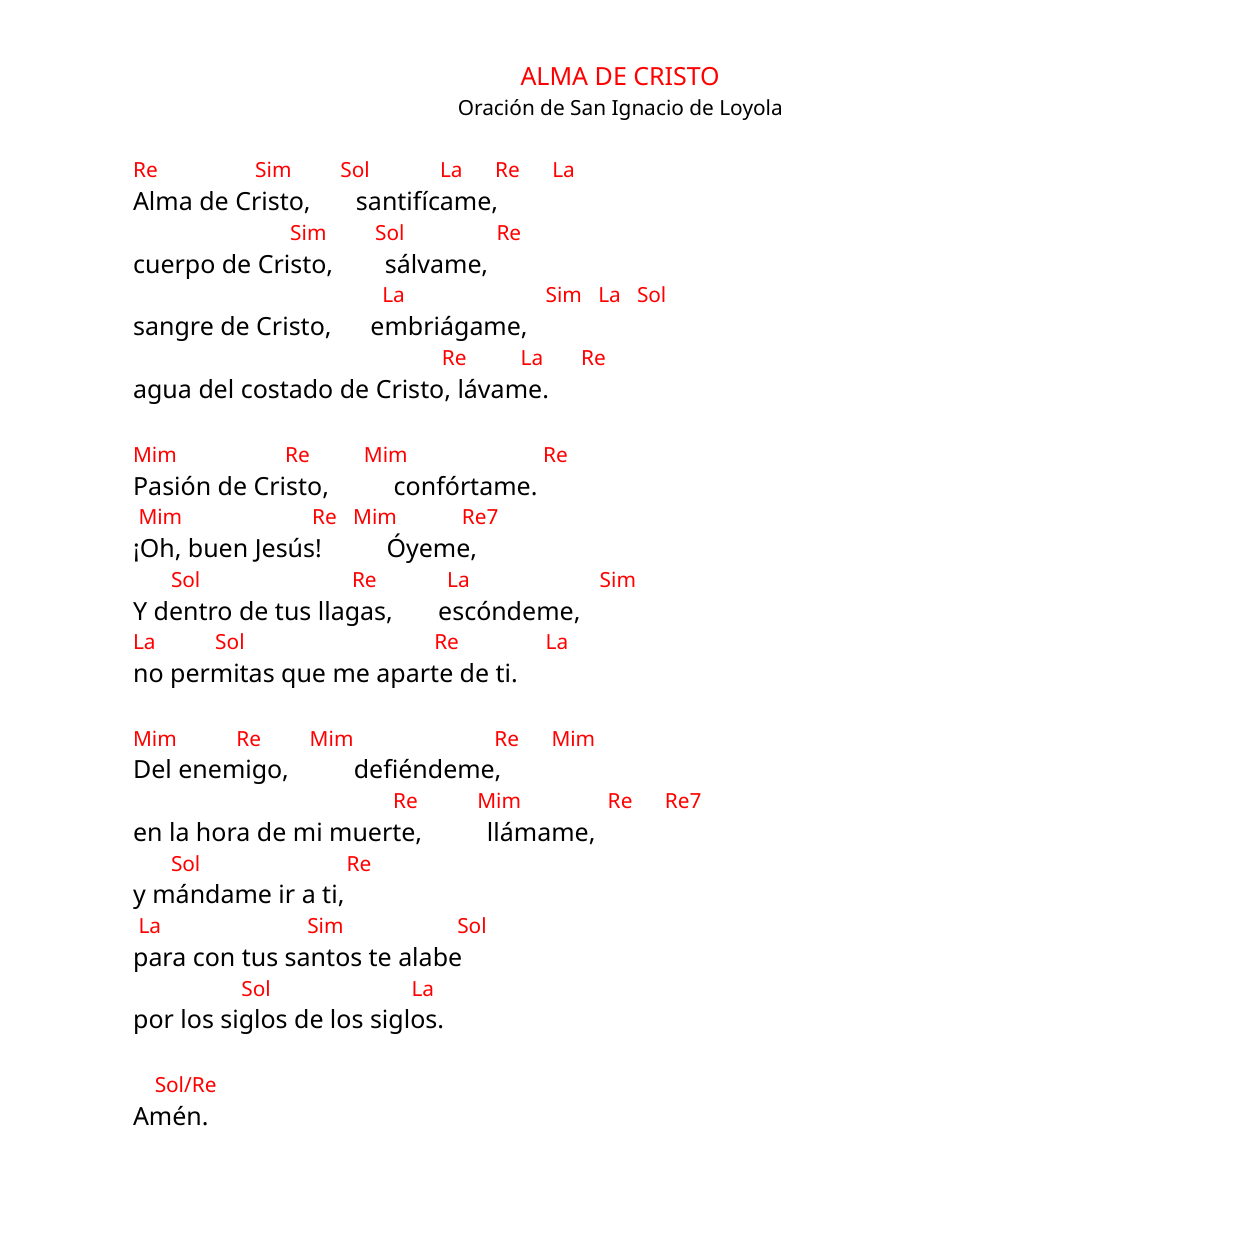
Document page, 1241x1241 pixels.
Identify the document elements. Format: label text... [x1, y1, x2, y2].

text y mándame ir a ti, [59, 877, 1181, 911]
text ¡Oh, buen Jesús! Óyeme, [59, 531, 1181, 565]
text Amén. [59, 1099, 1181, 1133]
text Sol Re La Sim [59, 565, 1181, 593]
text cuerpo de Cristo, sálvame, [59, 247, 1181, 281]
text Oración de San Ignacio de Loyola [59, 93, 1181, 122]
text Mim Re Mim Re [59, 440, 1181, 468]
text para con tus santos te alabe [59, 940, 1181, 974]
text Sol/Re [59, 1070, 1181, 1099]
text Sim Sol Re [59, 218, 1181, 247]
text Alma de cristo [59, 59, 1181, 93]
text en la hora de mi muerte, llámame, [59, 815, 1181, 849]
text Mim Re Mim Re Mim [59, 724, 1181, 752]
text Re Sim Sol La Re La [59, 156, 1181, 184]
text agua del costado de Cristo, lávame. [59, 372, 1181, 406]
text sangre de Cristo, embriágame, [59, 309, 1181, 343]
text Y dentro de tus llagas, escóndeme, [59, 593, 1181, 627]
text Del enemigo, defiéndeme, [59, 752, 1181, 786]
text por los siglos de los siglos. [59, 1002, 1181, 1036]
text Sol Re [59, 849, 1181, 877]
text Sol La [59, 974, 1181, 1002]
text Mim Re Mim Re7 [59, 502, 1181, 531]
text La Sim Sol [59, 911, 1181, 940]
text Re La Re [59, 343, 1181, 372]
text Alma de Cristo, santifícame, [59, 184, 1181, 218]
text Pasión de Cristo, confórtame. [59, 468, 1181, 502]
text no permitas que me aparte de ti. [59, 656, 1181, 690]
text La Sim La Sol [59, 281, 1181, 309]
text Re Mim Re Re7 [59, 786, 1181, 815]
text La Sol Re La [59, 627, 1181, 656]
